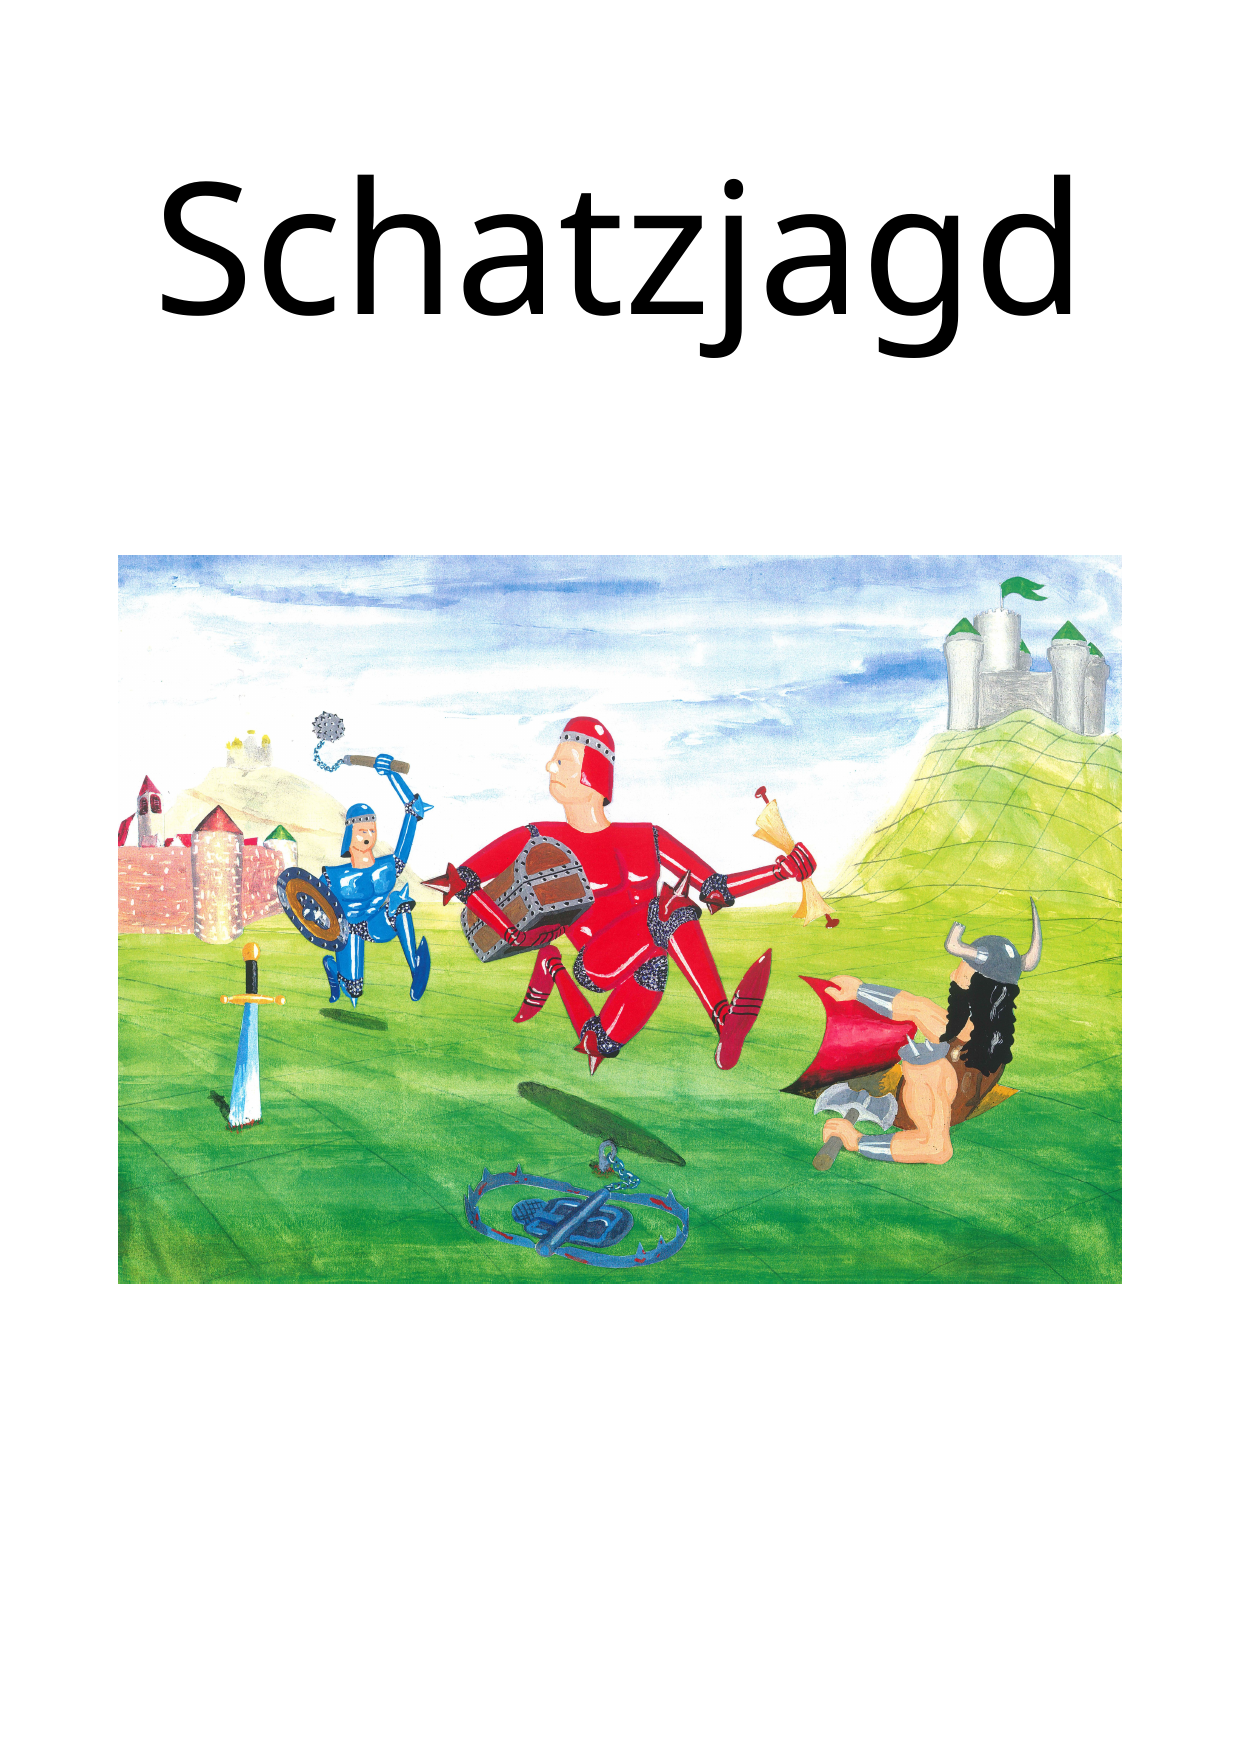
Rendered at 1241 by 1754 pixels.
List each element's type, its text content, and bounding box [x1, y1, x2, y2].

text Schatzjagd [118, 118, 1122, 368]
picture [118, 555, 1122, 1284]
